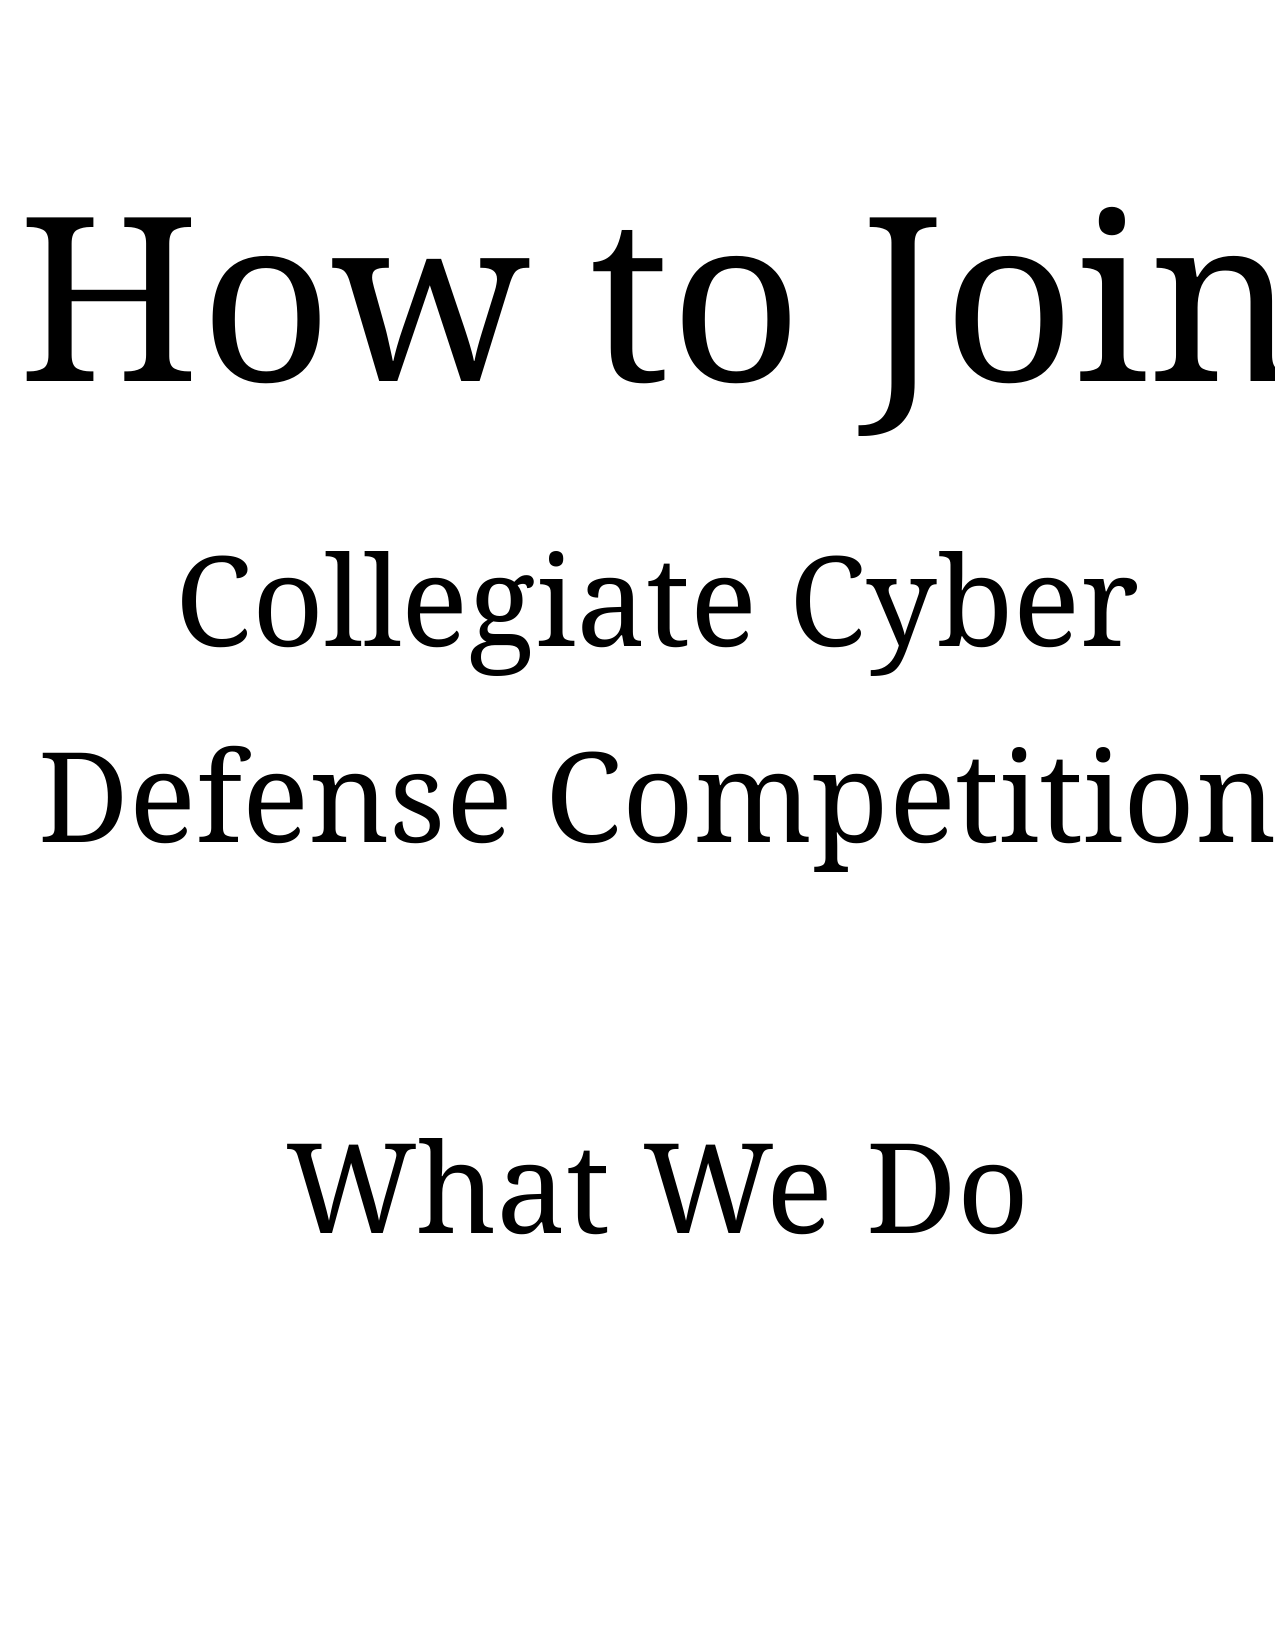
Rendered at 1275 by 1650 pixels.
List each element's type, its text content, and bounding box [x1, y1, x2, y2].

text Collegiate Cyber Defense Competition [6, 513, 1275, 879]
text What We Do [6, 1100, 1275, 1271]
text How to Join [6, 136, 1275, 448]
